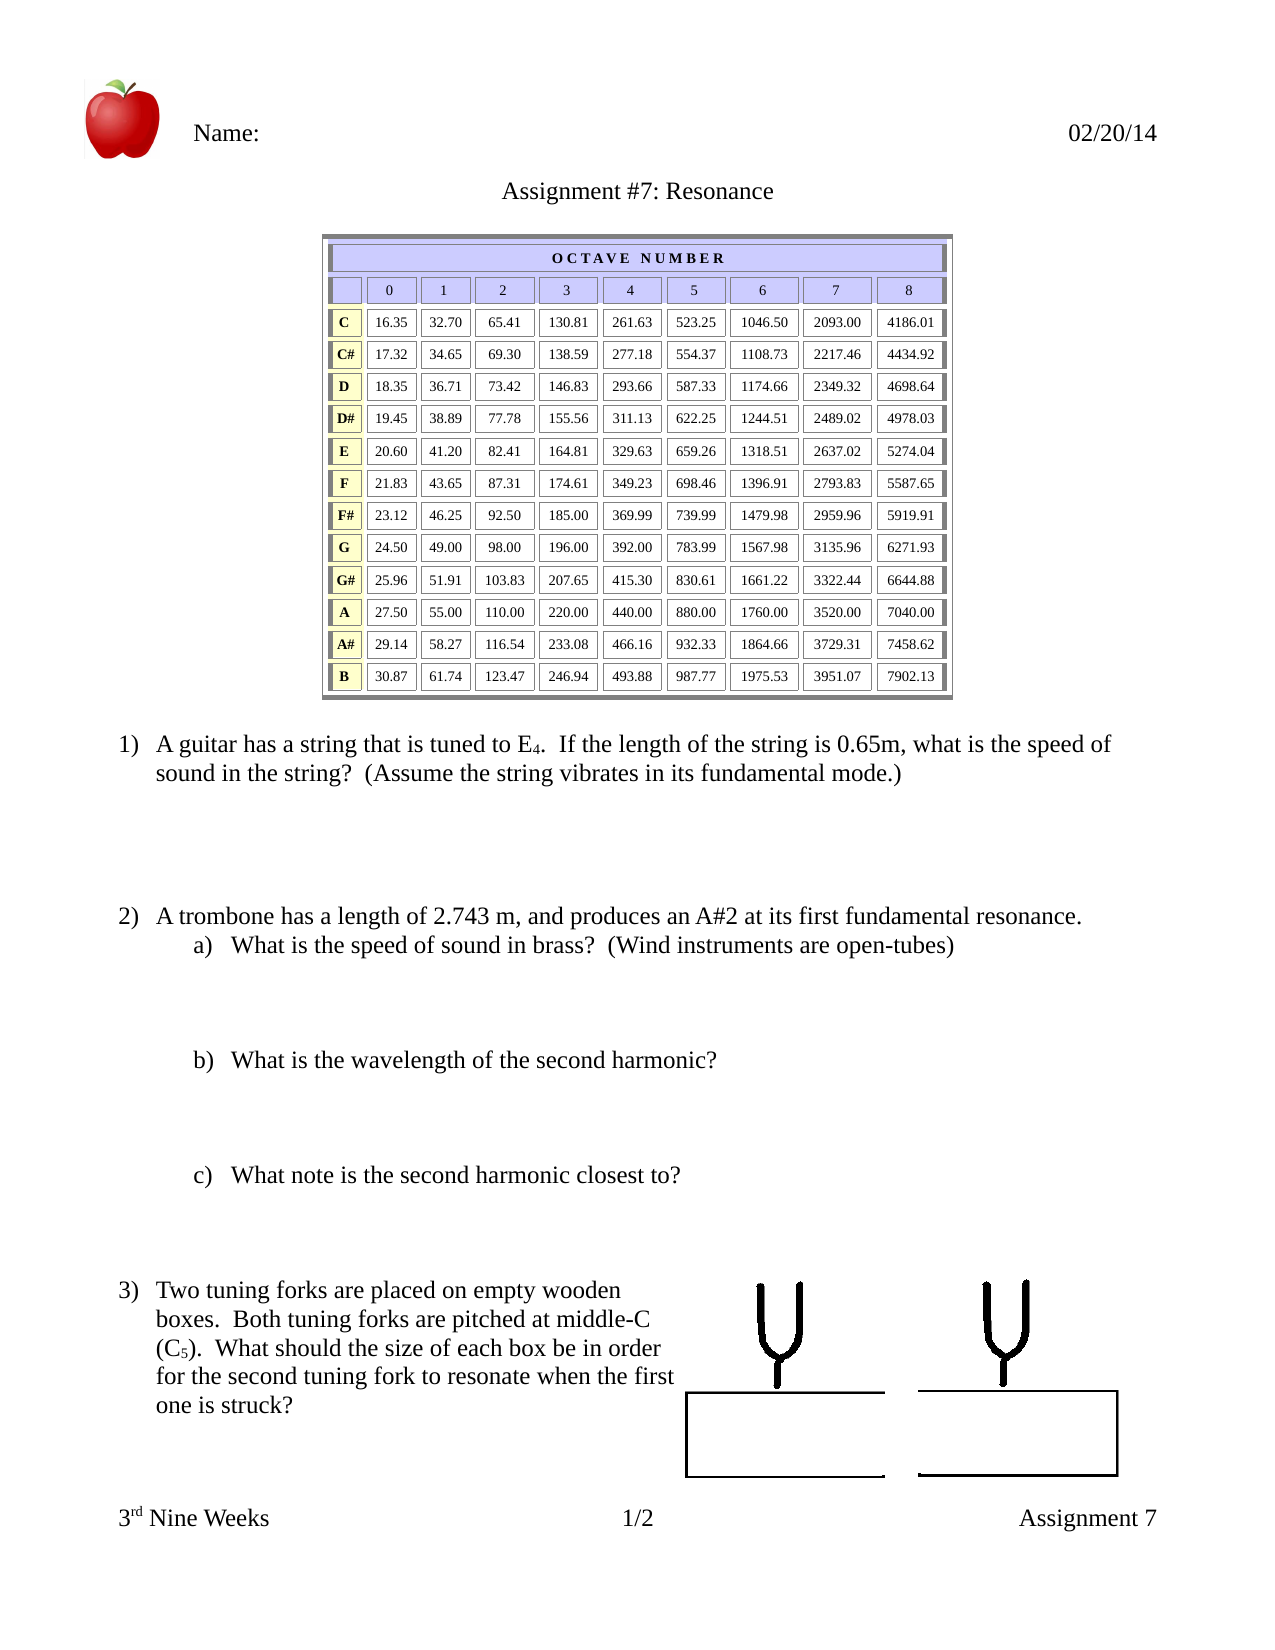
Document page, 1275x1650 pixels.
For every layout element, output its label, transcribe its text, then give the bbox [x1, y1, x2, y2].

table_cell 82.41 [473, 432, 536, 464]
table_cell 466.16 [600, 625, 664, 657]
table_cell 138.59 [536, 336, 600, 368]
table_cell 5 [664, 272, 728, 303]
table_cell 2349.32 [801, 368, 874, 400]
table_cell 7040.00 [874, 593, 947, 625]
table_cell 440.00 [600, 593, 664, 625]
picture [676, 1267, 1155, 1499]
table_cell A# [328, 625, 364, 657]
table_cell 6644.88 [874, 561, 947, 593]
table_cell 1108.73 [728, 336, 801, 368]
table_cell 185.00 [536, 496, 600, 529]
table_cell 1479.98 [728, 496, 801, 529]
table_cell 73.42 [473, 368, 536, 400]
table_cell 2217.46 [801, 336, 874, 368]
table_cell 58.27 [418, 625, 473, 657]
table_cell 1567.98 [728, 529, 801, 561]
table_cell 493.88 [600, 658, 664, 689]
table_cell 2637.02 [801, 432, 874, 464]
table_cell 98.00 [473, 529, 536, 561]
table_cell 932.33 [664, 625, 728, 657]
table_cell 783.99 [664, 529, 728, 561]
table_cell 55.00 [418, 593, 473, 625]
table_cell 349.23 [600, 464, 664, 496]
table_cell 6 [728, 272, 801, 303]
table_cell 30.87 [364, 658, 418, 689]
table_cell 155.56 [536, 400, 600, 432]
table_cell 369.99 [600, 496, 664, 529]
table_cell 1046.50 [728, 303, 801, 336]
table_cell 65.41 [473, 303, 536, 336]
list A trombone has a length of 2.743 m, and produces an A#2 at its first fundamental resonance. [118, 901, 1157, 930]
table_cell 554.37 [664, 336, 728, 368]
table_cell G# [328, 561, 364, 593]
table_cell 2 [473, 272, 536, 303]
table_cell 5919.91 [874, 496, 947, 529]
table_cell 4978.03 [874, 400, 947, 432]
table_cell 8 [874, 272, 947, 303]
table_cell 3729.31 [801, 625, 874, 657]
table_cell 103.83 [473, 561, 536, 593]
table_cell 25.96 [364, 561, 418, 593]
table_cell 38.89 [418, 400, 473, 432]
list A guitar has a string that is tuned to E4. If the length of the string is 0.65m, what is the speed of sound in the string? (Assume the string vibrates in its fundamental mode.) [118, 729, 1157, 786]
table_cell 659.26 [664, 432, 728, 464]
table_cell 1864.66 [728, 625, 801, 657]
table_cell 4698.64 [874, 368, 947, 400]
table_cell C# [328, 336, 364, 368]
table_cell 174.61 [536, 464, 600, 496]
table_cell 277.18 [600, 336, 664, 368]
table_cell 1174.66 [728, 368, 801, 400]
table_header [328, 239, 947, 244]
table_cell [333, 278, 361, 303]
table_cell 622.25 [664, 400, 728, 432]
list What is the wavelength of the second harmonic? [193, 1045, 1157, 1074]
table_cell 7 [801, 272, 874, 303]
table_cell 19.45 [364, 400, 418, 432]
table_cell 415.30 [600, 561, 664, 593]
table_cell 61.74 [418, 658, 473, 689]
table_cell 830.61 [664, 561, 728, 593]
table_cell 21.83 [364, 464, 418, 496]
list Two tuning forks are placed on empty wooden boxes. Both tuning forks are pitched at middle-C (C5). What should the size of each box be in order for the second tuning fork to resonate when the first one is struck? [118, 1275, 676, 1419]
table_cell 123.47 [473, 658, 536, 689]
table_cell 29.14 [364, 625, 418, 657]
table_cell 3135.96 [801, 529, 874, 561]
table_cell D# [328, 400, 364, 432]
table_cell 0 [364, 272, 418, 303]
table_cell 17.32 [364, 336, 418, 368]
list What is the speed of sound in brass? (Wind instruments are open-tubes) [193, 930, 1157, 959]
table_cell 77.78 [473, 400, 536, 432]
table_cell 233.08 [536, 625, 600, 657]
table_cell 246.94 [536, 658, 600, 689]
table_cell 987.77 [664, 658, 728, 689]
table_cell A [328, 593, 364, 625]
table_cell 207.65 [536, 561, 600, 593]
table_cell 329.63 [600, 432, 664, 464]
table_cell 146.83 [536, 368, 600, 400]
table_header O C T A V E N U M B E R [333, 245, 942, 271]
table_cell 16.35 [364, 303, 418, 336]
table_cell 739.99 [664, 496, 728, 529]
table_cell 587.33 [664, 368, 728, 400]
table_cell 2489.02 [801, 400, 874, 432]
table_cell 1760.00 [728, 593, 801, 625]
table_cell 7902.13 [874, 658, 947, 689]
table_cell 51.91 [418, 561, 473, 593]
table_cell 523.25 [664, 303, 728, 336]
table_cell 36.71 [418, 368, 473, 400]
table_cell 4186.01 [874, 303, 947, 336]
table_cell 24.50 [364, 529, 418, 561]
table_cell 3520.00 [801, 593, 874, 625]
table_cell 5274.04 [874, 432, 947, 464]
table_cell 3322.44 [801, 561, 874, 593]
table_cell G [328, 529, 364, 561]
table_cell D [328, 368, 364, 400]
table_cell 23.12 [364, 496, 418, 529]
table_cell 69.30 [473, 336, 536, 368]
table_cell 7458.62 [874, 625, 947, 657]
table_cell C [328, 303, 364, 336]
table_cell B [328, 658, 364, 689]
table_cell 6271.93 [874, 529, 947, 561]
table_cell 92.50 [473, 496, 536, 529]
table_cell 220.00 [536, 593, 600, 625]
table_cell 164.81 [536, 432, 600, 464]
table_cell 4 [600, 272, 664, 303]
picture [84, 79, 160, 159]
table_cell 311.13 [600, 400, 664, 432]
table_cell 698.46 [664, 464, 728, 496]
table_cell 2093.00 [801, 303, 874, 336]
table_cell 34.65 [418, 336, 473, 368]
table_cell 3 [536, 272, 600, 303]
text Assignment #7: Resonance [118, 176, 1157, 205]
table_cell 2793.83 [801, 464, 874, 496]
table_cell 392.00 [600, 529, 664, 561]
table_cell 196.00 [536, 529, 600, 561]
table_cell 880.00 [664, 593, 728, 625]
table_cell 49.00 [418, 529, 473, 561]
table_cell 32.70 [418, 303, 473, 336]
list What note is the second harmonic closest to? [193, 1160, 1157, 1189]
table_cell 5587.65 [874, 464, 947, 496]
table_cell 1 [418, 272, 473, 303]
table_cell F# [328, 496, 364, 529]
table_cell 46.25 [418, 496, 473, 529]
table_cell 130.81 [536, 303, 600, 336]
table_cell 18.35 [364, 368, 418, 400]
table_cell 41.20 [418, 432, 473, 464]
table_cell 261.63 [600, 303, 664, 336]
table_cell 1244.51 [728, 400, 801, 432]
table_cell 4434.92 [874, 336, 947, 368]
table_cell 20.60 [364, 432, 418, 464]
table_cell F [328, 464, 364, 496]
table_cell 27.50 [364, 593, 418, 625]
table_cell 293.66 [600, 368, 664, 400]
table_cell 1396.91 [728, 464, 801, 496]
table_cell 43.65 [418, 464, 473, 496]
table_cell 3951.07 [801, 658, 874, 689]
table_cell [328, 272, 364, 303]
table_cell 110.00 [473, 593, 536, 625]
table_cell 2959.96 [801, 496, 874, 529]
table_cell 87.31 [473, 464, 536, 496]
table_cell 116.54 [473, 625, 536, 657]
table_cell E [328, 432, 364, 464]
table_cell 1975.53 [728, 658, 801, 689]
table_cell 1318.51 [728, 432, 801, 464]
table_cell 1661.22 [728, 561, 801, 593]
